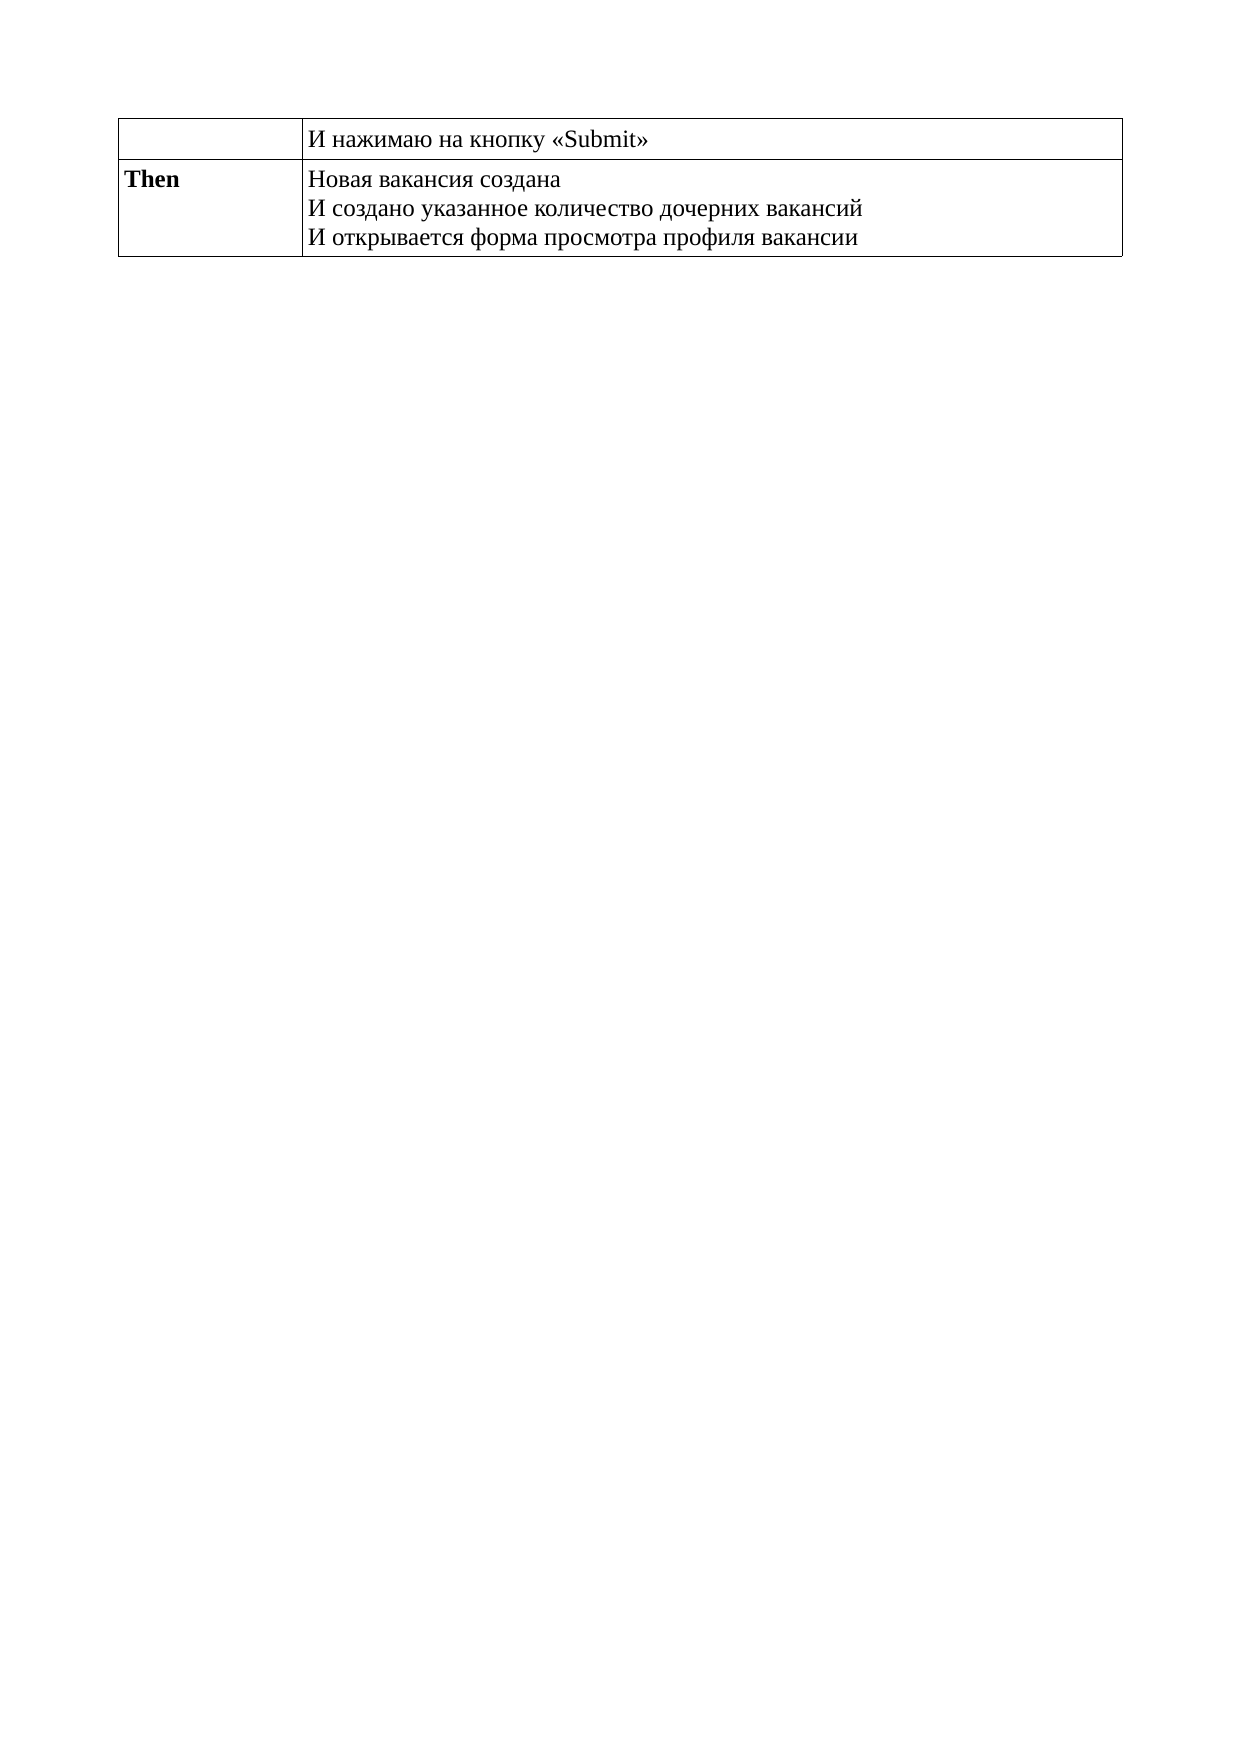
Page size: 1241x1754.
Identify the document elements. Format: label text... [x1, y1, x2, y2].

table_cell Новая вакансия создана И создано указанное количество дочерних вакансий И открывается форма просмотра профиля вакансии [303, 160, 1122, 256]
table_cell Then [119, 160, 302, 256]
table_cell [119, 119, 302, 158]
table_cell И нажимаю на кнопку «Submit» [303, 119, 1122, 158]
